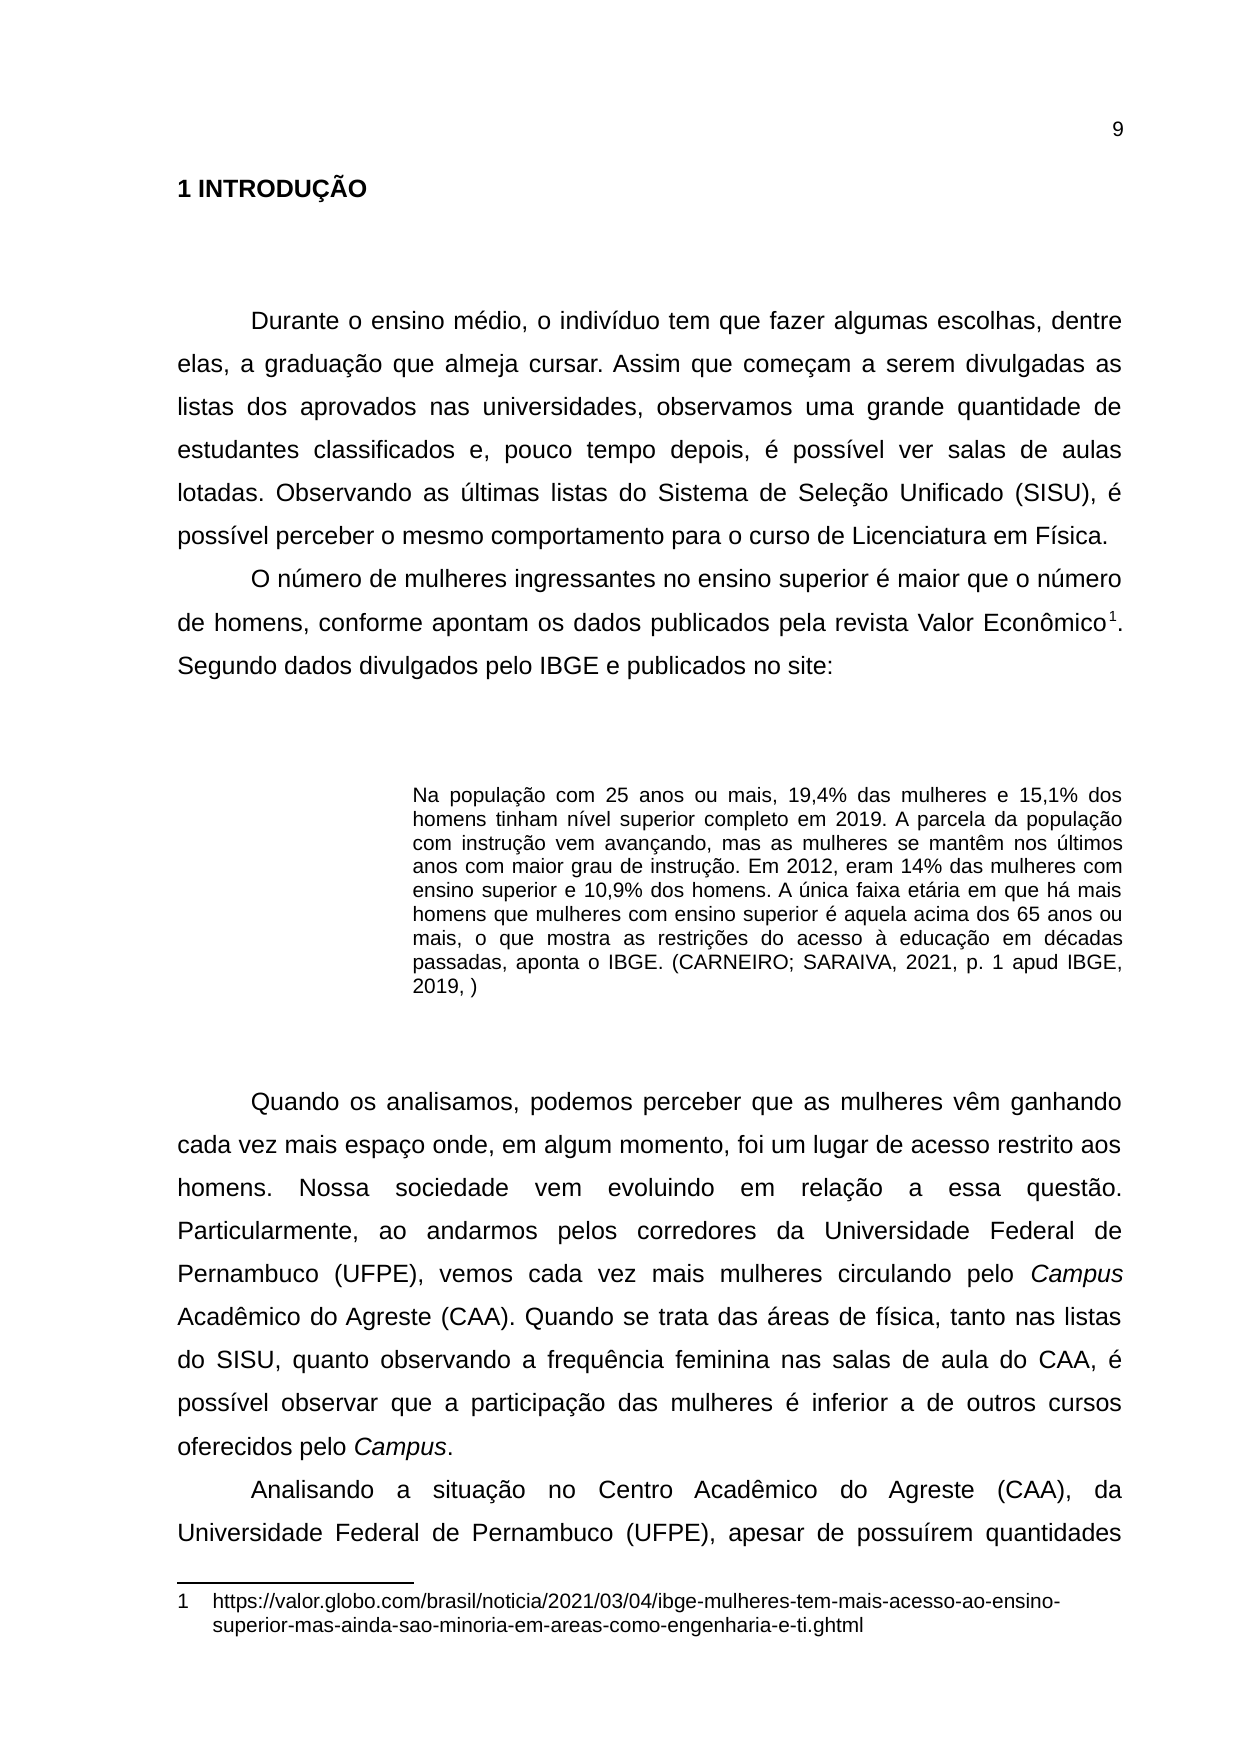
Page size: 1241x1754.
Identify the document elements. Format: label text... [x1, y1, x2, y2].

text Na população com 25 anos ou mais, 19,4% das mulheres e 15,1% dos homens tinham nível superior completo em 2019. A parcela da população com instrução vem avançando, mas as mulheres se mantêm nos últimos anos com maior grau de instrução. Em 2012, eram 14% das mulheres com ensino superior e 10,9% dos homens. A única faixa etária em que há mais homens que mulheres com ensino superior é aquela acima dos 65 anos ou mais, o que mostra as restrições do acesso à educação em décadas passadas, aponta o IBGE. (CARNEIRO; SARAIVA, 2021, p. 1 apud IBGE, 2019, ) [412, 782, 1123, 998]
subtitle Introdução [177, 174, 1123, 203]
text Durante o ensino médio, o indivíduo tem que fazer algumas escolhas, dentre elas, a graduação que almeja cursar. Assim que começam a serem divulgadas as listas dos aprovados nas universidades, observamos uma grande quantidade de estudantes classificados e, pouco tempo depois, é possível ver salas de aulas lotadas. Observando as últimas listas do Sistema de Seleção Unificado (SISU), é possível perceber o mesmo comportamento para o curso de Licenciatura em Física. [177, 306, 1123, 550]
text https://valor.globo.com/brasil/noticia/2021/03/04/ibge-mulheres-tem-mais-acesso-ao-ensino-superior-mas-ainda-sao-minoria-em-areas-como-engenharia-e-ti.ghtml [177, 1589, 1123, 1637]
text O número de mulheres ingressantes no ensino superior é maior que o número de homens, conforme apontam os dados publicados pela revista Valor Econômico. Segundo dados divulgados pelo IBGE e publicados no site: [177, 564, 1123, 679]
text Analisando a situação no Centro Acadêmico do Agreste (CAA), da Universidade Federal de Pernambuco (UFPE), apesar de possuírem quantidades [177, 1475, 1123, 1547]
text Quando os analisamos, podemos perceber que as mulheres vêm ganhando cada vez mais espaço onde, em algum momento, foi um lugar de acesso restrito aos homens. Nossa sociedade vem evoluindo em relação a essa questão. Particularmente, ao andarmos pelos corredores da Universidade Federal de Pernambuco (UFPE), vemos cada vez mais mulheres circulando pelo Campus Acadêmico do Agreste (CAA). Quando se trata das áreas de física, tanto nas listas do SISU, quanto observando a frequência feminina nas salas de aula do CAA, é possível observar que a participação das mulheres é inferior a de outros cursos oferecidos pelo Campus. [177, 1087, 1123, 1460]
